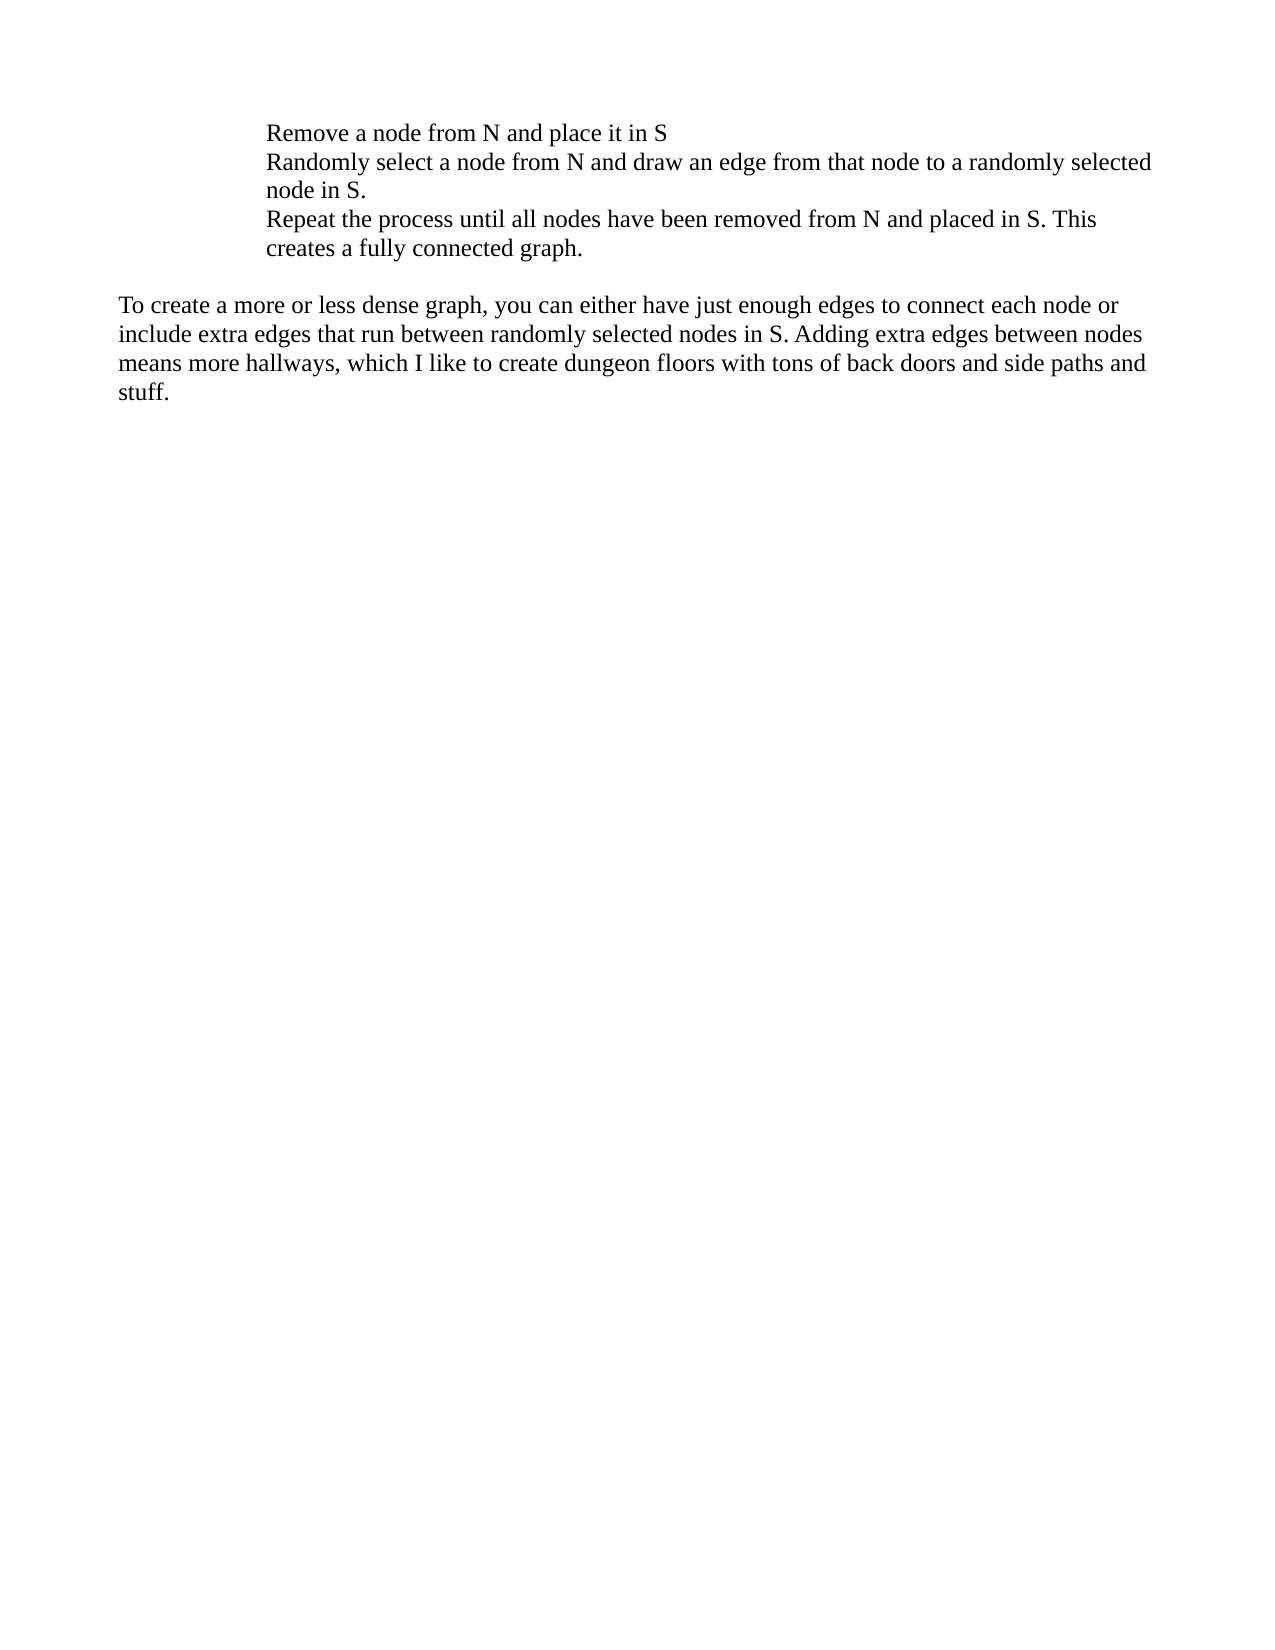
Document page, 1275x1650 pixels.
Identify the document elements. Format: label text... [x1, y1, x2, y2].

text To create a more or less dense graph, you can either have just enough edges to connect each node or include extra edges that run between randomly selected nodes in S. Adding extra edges between nodes means more hallways, which I like to create dungeon floors with tons of back doors and side paths and stuff. [118, 291, 1157, 406]
text Remove a node from N and place it in S [118, 118, 1157, 147]
text Randomly select a node from N and draw an edge from that node to a randomly selected node in S. [118, 147, 1157, 204]
text Repeat the process until all nodes have been removed from N and placed in S. This creates a fully connected graph. [118, 204, 1157, 262]
